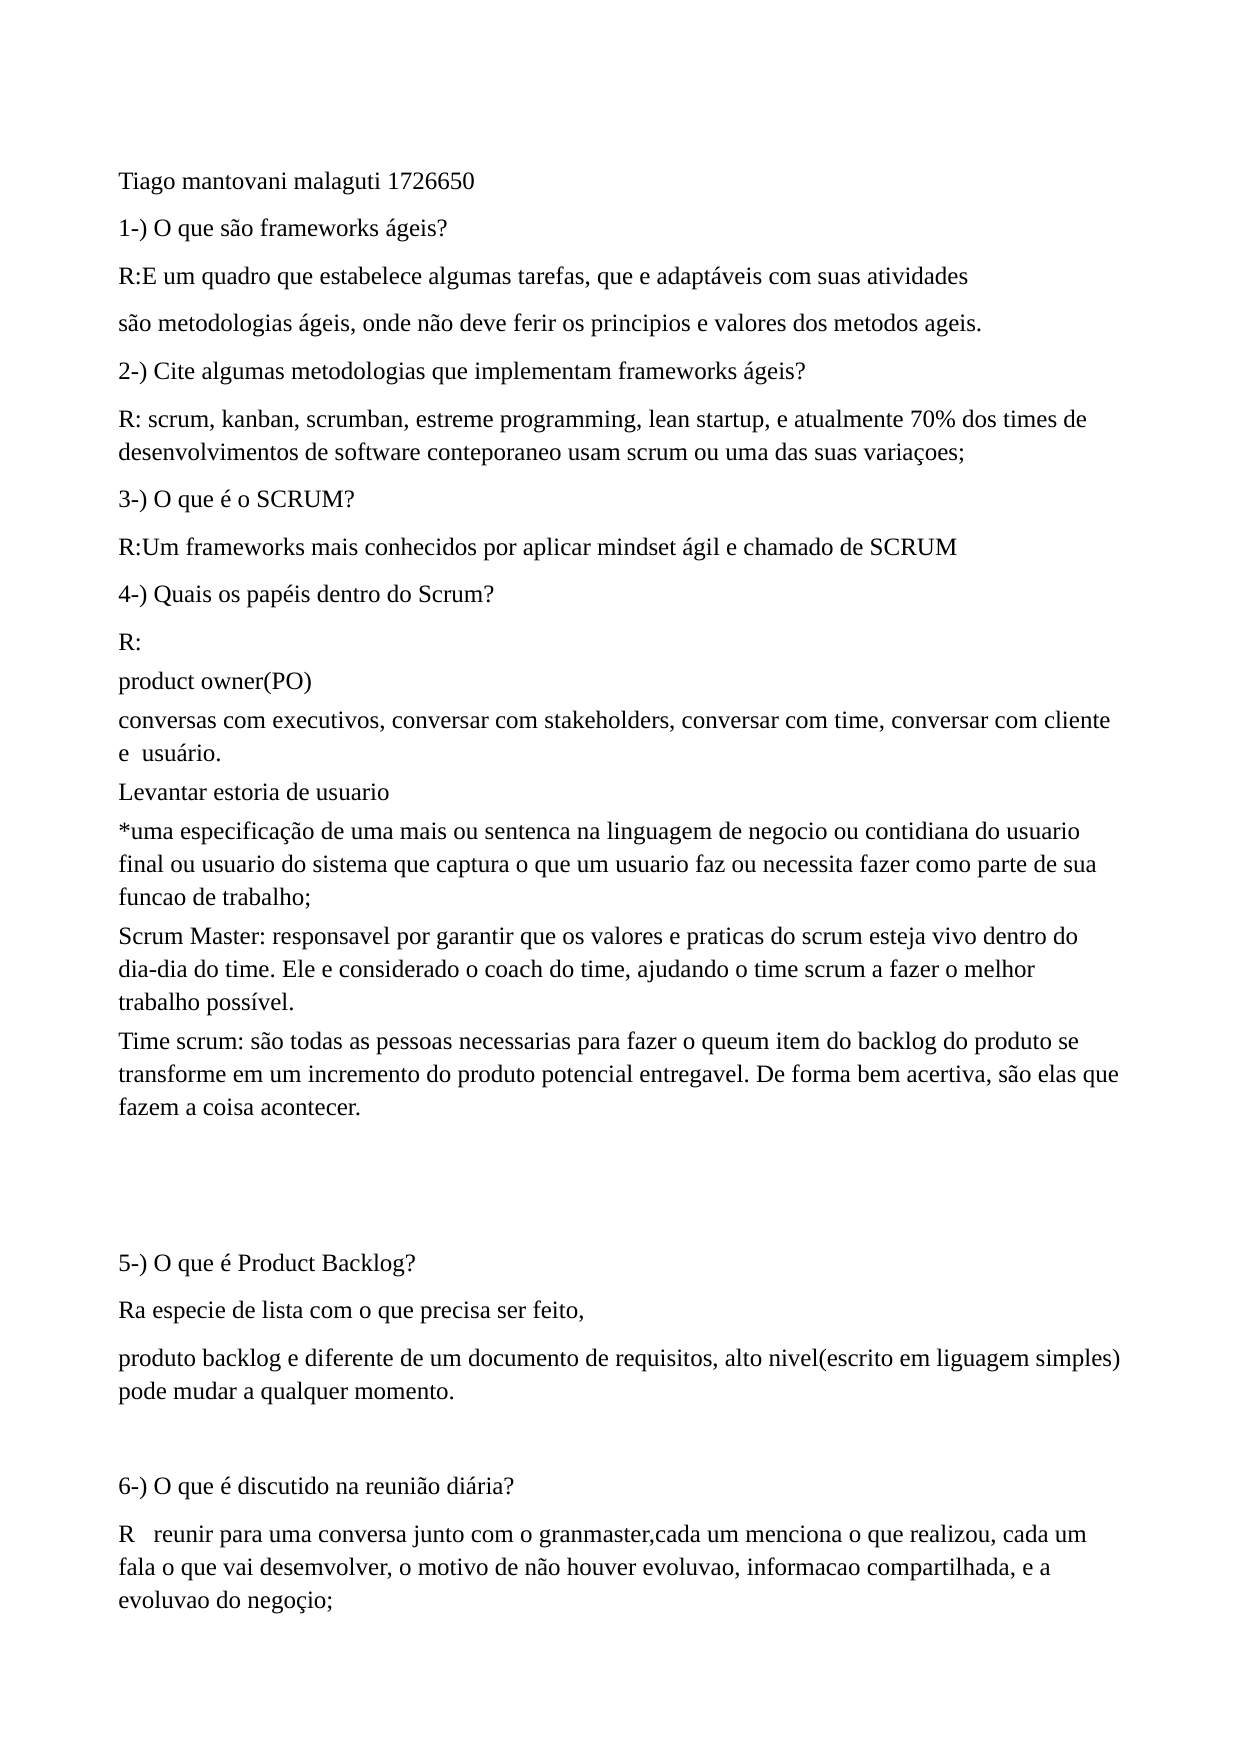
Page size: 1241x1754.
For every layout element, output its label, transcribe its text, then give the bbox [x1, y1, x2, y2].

text Levantar estoria de usuario [118, 777, 1122, 806]
text Time scrum: são todas as pessoas necessarias para fazer o queum item do backlog do produto se transforme em um incremento do produto potencial entregavel. De forma bem acertiva, são elas que fazem a coisa acontecer. [118, 1026, 1122, 1121]
text R: [118, 627, 1122, 656]
text 4-) Quais os papéis dentro do Scrum? [118, 579, 1122, 608]
text *uma especificação de uma mais ou sentenca na linguagem de negocio ou contidiana do usuario final ou usuario do sistema que captura o que um usuario faz ou necessita fazer como parte de sua funcao de trabalho; [118, 816, 1122, 911]
text product owner(PO) [118, 666, 1122, 695]
text R:E um quadro que estabelece algumas tarefas, que e adaptáveis com suas atividades [118, 261, 1122, 290]
text 5-) O que é Product Backlog? [118, 1248, 1122, 1277]
text R:Um frameworks mais conhecidos por aplicar mindset ágil e chamado de SCRUM [118, 532, 1122, 561]
text conversas com executivos, conversar com stakeholders, conversar com time, conversar com cliente e usuário. [118, 705, 1122, 767]
text 3-) O que é o SCRUM? [118, 484, 1122, 513]
text R: scrum, kanban, scrumban, estreme programming, lean startup, e atualmente 70% dos times de desenvolvimentos de software conteporaneo usam scrum ou uma das suas variaçoes; [118, 404, 1122, 466]
text 2-) Cite algumas metodologias que implementam frameworks ágeis? [118, 356, 1122, 385]
text Scrum Master: responsavel por garantir que os valores e praticas do scrum esteja vivo dentro do dia-dia do time. Ele e considerado o coach do time, ajudando o time scrum a fazer o melhor trabalho possível. [118, 921, 1122, 1016]
text produto backlog e diferente de um documento de requisitos, alto nivel(escrito em liguagem simples) pode mudar a qualquer momento. [118, 1343, 1122, 1405]
text Ra especie de lista com o que precisa ser feito, [118, 1296, 1122, 1324]
text 6-) O que é discutido na reunião diária? [118, 1471, 1122, 1500]
text R reunir para uma conversa junto com o granmaster,cada um menciona o que realizou, cada um fala o que vai desemvolver, o motivo de não houver evoluvao, informacao compartilhada, e a evoluvao do negoçio; [118, 1519, 1122, 1614]
text são metodologias ágeis, onde não deve ferir os principios e valores dos metodos ageis. [118, 308, 1122, 337]
text 1-) O que são frameworks ágeis? [118, 213, 1122, 242]
text Tiago mantovani malaguti 1726650 [118, 166, 1122, 194]
